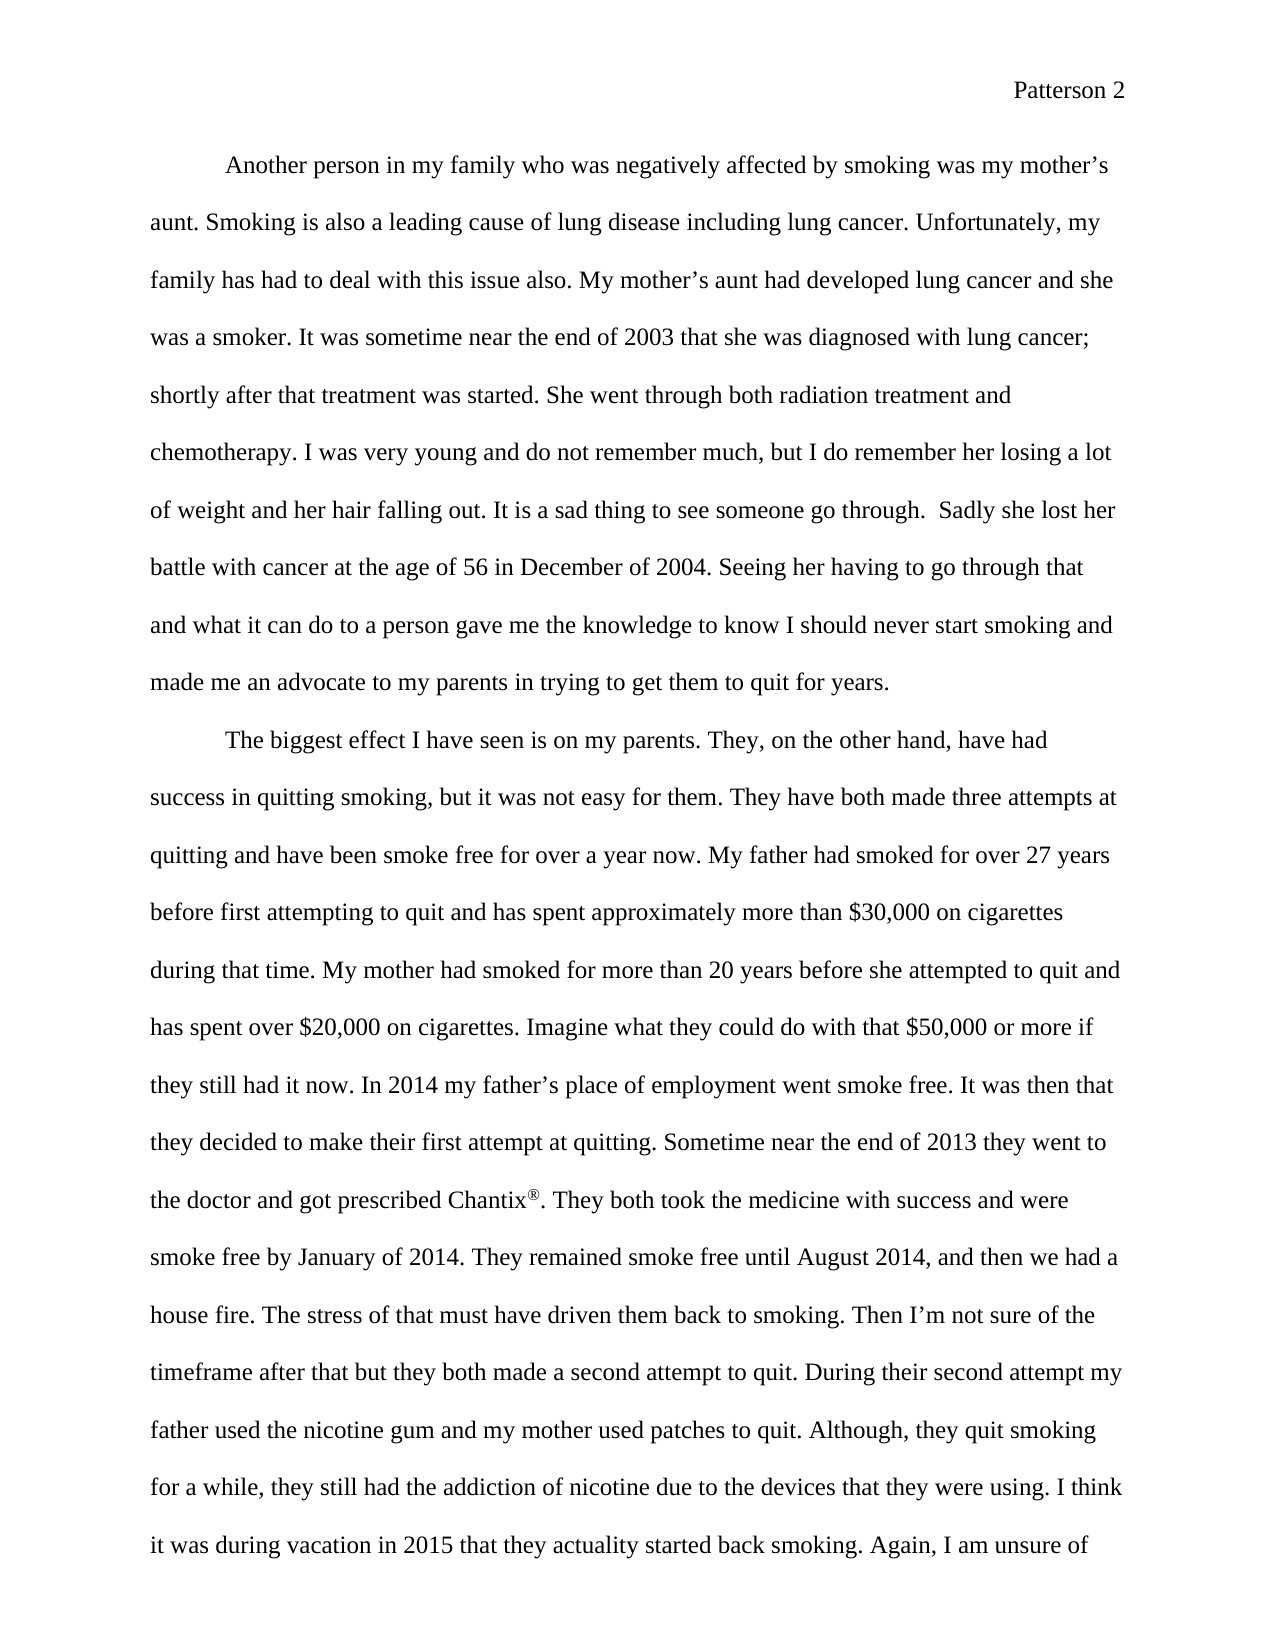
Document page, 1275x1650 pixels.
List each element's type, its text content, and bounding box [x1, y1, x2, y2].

text Another person in my family who was negatively affected by smoking was my mother’s aunt. Smoking is also a leading cause of lung disease including lung cancer. Unfortunately, my family has had to deal with this issue also. My mother’s aunt had developed lung cancer and she was a smoker. It was sometime near the end of 2003 that she was diagnosed with lung cancer; shortly after that treatment was started. She went through both radiation treatment and chemotherapy. I was very young and do not remember much, but I do remember her losing a lot of weight and her hair falling out. It is a sad thing to see someone go through. Sadly she lost her battle with cancer at the age of 56 in December of 2004. Seeing her having to go through that and what it can do to a person gave me the knowledge to know I should never start smoking and made me an advocate to my parents in trying to get them to quit for years. [150, 150, 1125, 696]
text The biggest effect I have seen is on my parents. They, on the other hand, have had success in quitting smoking, but it was not easy for them. They have both made three attempts at quitting and have been smoke free for over a year now. My father had smoked for over 27 years before first attempting to quit and has spent approximately more than $30,000 on cigarettes during that time. My mother had smoked for more than 20 years before she attempted to quit and has spent over $20,000 on cigarettes. Imagine what they could do with that $50,000 or more if they still had it now. In 2014 my father’s place of employment went smoke free. It was then that they decided to make their first attempt at quitting. Sometime near the end of 2013 they went to the doctor and got prescribed Chantix®. They both took the medicine with success and were smoke free by January of 2014. They remained smoke free until August 2014, and then we had a house fire. The stress of that must have driven them back to smoking. Then I’m not sure of the timeframe after that but they both made a second attempt to quit. During their second attempt my father used the nicotine gum and my mother used patches to quit. Although, they quit smoking for a while, they still had the addiction of nicotine due to the devices that they were using. I think it was during vacation in 2015 that they actuality started back smoking. Again, I am unsure of [150, 725, 1125, 1559]
